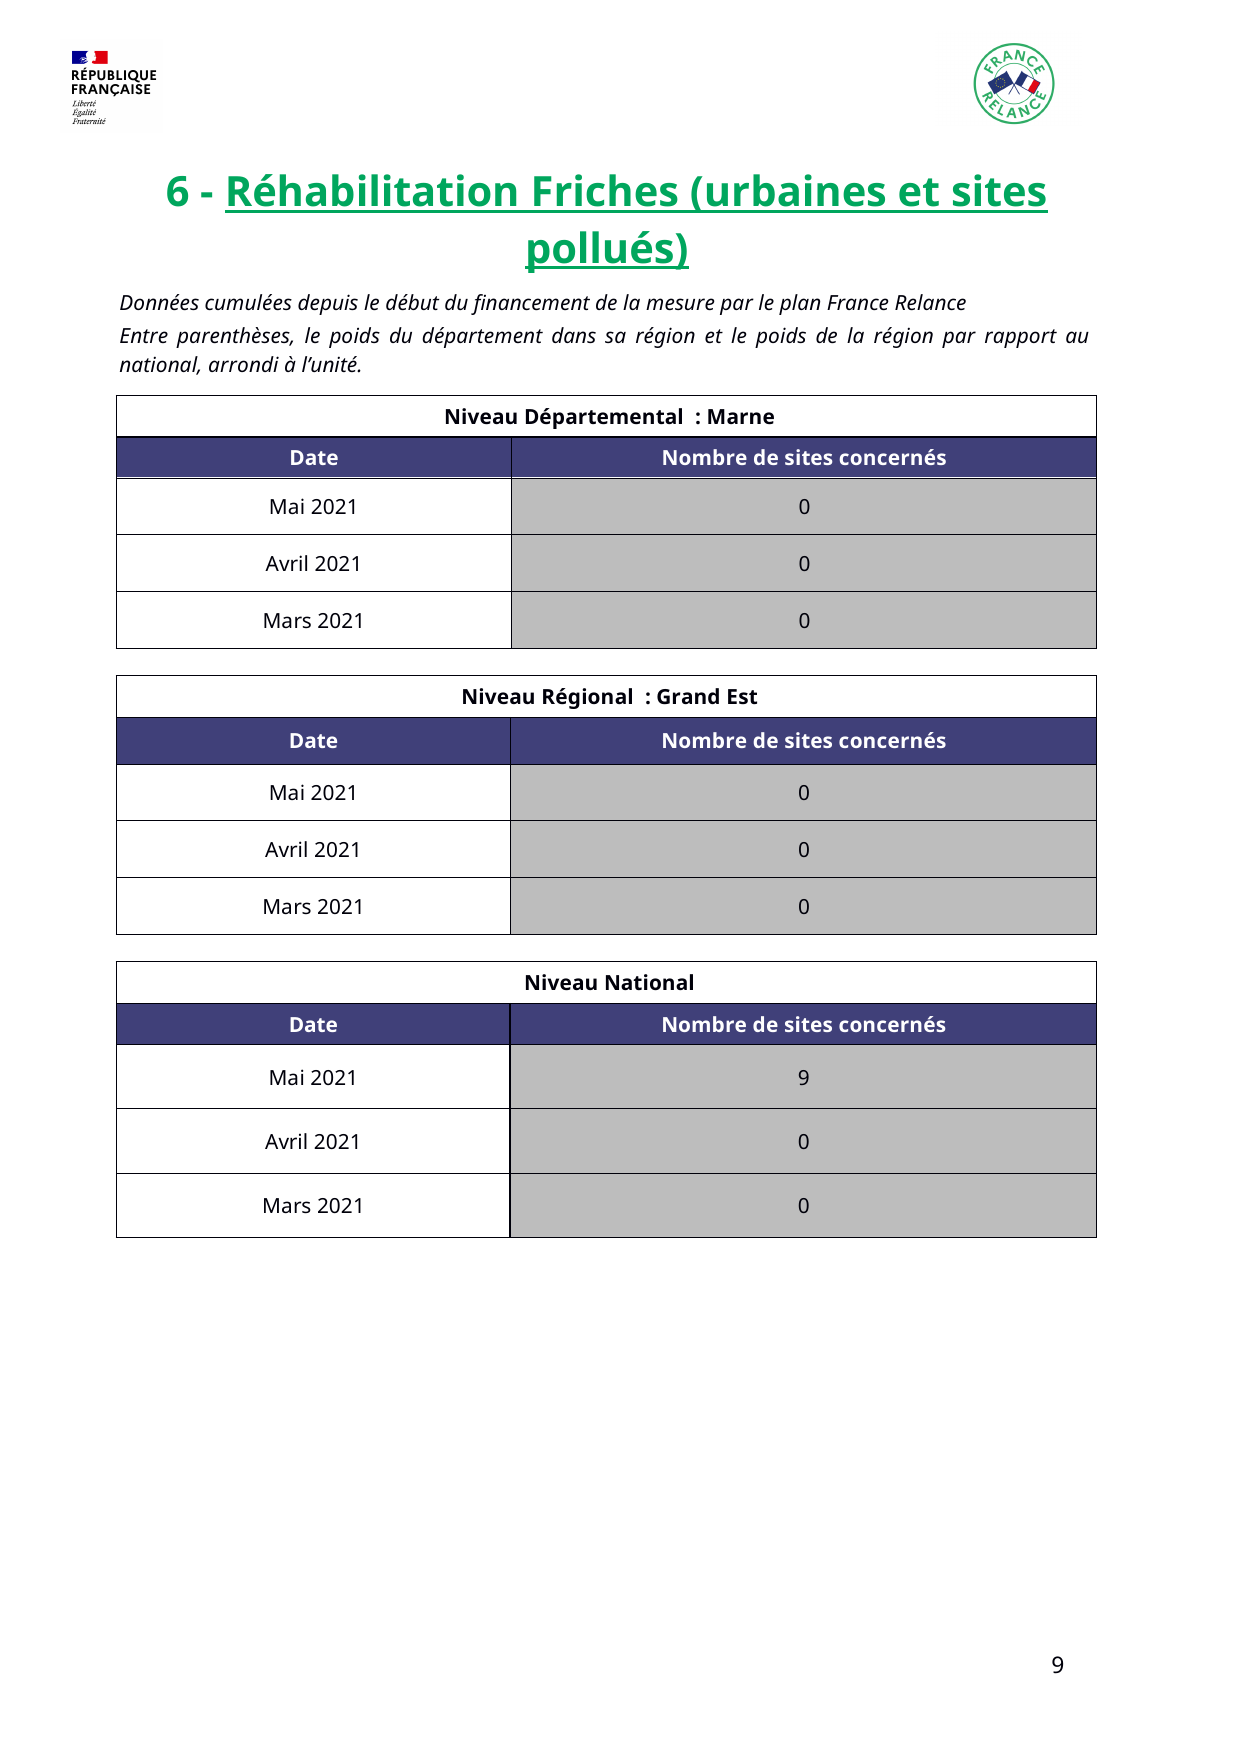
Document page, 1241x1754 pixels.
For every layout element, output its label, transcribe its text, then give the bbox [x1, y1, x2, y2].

table_cell Mai 2021 [117, 479, 511, 534]
text Données cumulées depuis le début du financement de la mesure par le plan France Relance [119, 288, 1094, 316]
table_cell 0 [511, 1109, 1096, 1173]
table_cell 0 [512, 535, 1096, 591]
subtitle 6 - Réhabilitation Friches (urbaines et sites pollués) [119, 162, 1094, 275]
table_cell 9 [511, 1045, 1096, 1108]
table_header Niveau Régional : Grand Est [117, 676, 1096, 717]
table_cell 0 [512, 592, 1096, 648]
table_cell Mars 2021 [117, 592, 511, 648]
table_cell Nombre de sites concernés [511, 718, 1096, 764]
table_cell 0 [511, 821, 1096, 877]
picture [935, 31, 1093, 126]
table_cell Mars 2021 [117, 1174, 509, 1237]
table_cell Avril 2021 [117, 535, 511, 591]
table_header Niveau Départemental : Marne [117, 396, 1096, 436]
table_cell Mai 2021 [117, 1045, 509, 1108]
table_cell Date [117, 438, 511, 477]
table_cell 0 [511, 1174, 1096, 1237]
table_cell Mai 2021 [117, 765, 510, 820]
table_cell Nombre de sites concernés [512, 438, 1096, 477]
table_cell Mars 2021 [117, 878, 510, 934]
table_cell 0 [511, 765, 1096, 820]
picture [60, 39, 169, 137]
table_cell 0 [511, 878, 1096, 934]
text Entre parenthèses, le poids du département dans sa région et le poids de la région par rapport au national, arrondi à l’unité. [119, 321, 1094, 378]
table_cell 0 [512, 479, 1096, 534]
table_cell Date [117, 718, 510, 764]
table_header Niveau National [117, 962, 1096, 1003]
table_cell Date [117, 1004, 509, 1044]
table_cell Avril 2021 [117, 821, 510, 877]
table_cell Nombre de sites concernés [511, 1004, 1096, 1044]
table_cell Avril 2021 [117, 1109, 509, 1173]
